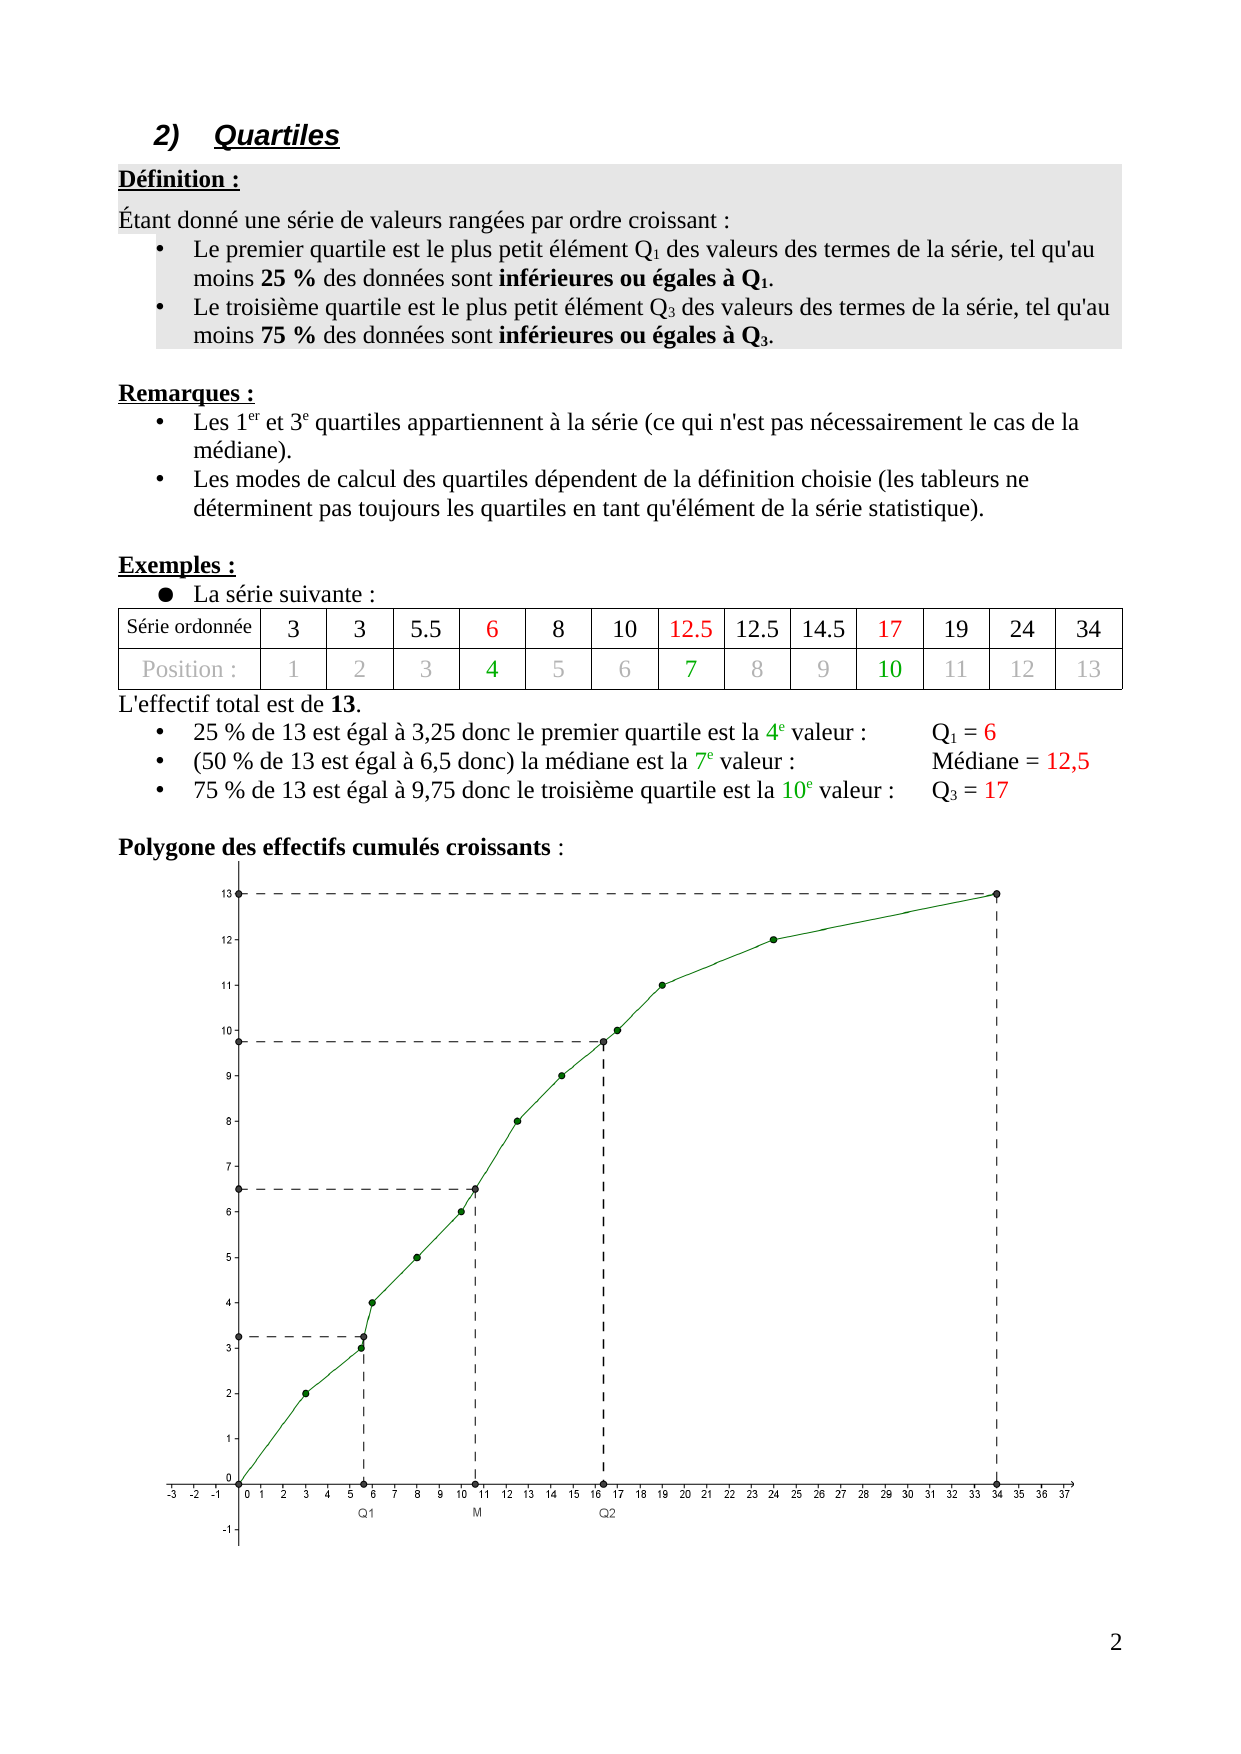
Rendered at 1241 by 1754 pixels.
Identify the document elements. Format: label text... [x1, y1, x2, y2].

table_cell 5 [526, 649, 591, 688]
table_cell 3 [394, 649, 459, 688]
table_header 8 [526, 609, 591, 648]
table_cell 6 [592, 649, 658, 688]
table_cell 1 [261, 649, 326, 688]
list Le troisième quartile est le plus petit élément Q3 des valeurs des termes de la série, tel qu'au moins 75 % des données sont inférieures ou égales à Q3. [156, 292, 1122, 349]
table_cell Position : [119, 649, 260, 688]
list Les 1er et 3e quartiles appartiennent à la série (ce qui n'est pas nécessairement le cas de la médiane). [156, 407, 1122, 464]
table_cell 4 [460, 649, 525, 688]
text Polygone des effectifs cumulés croissants : [118, 832, 1122, 861]
table_header 17 [857, 609, 923, 648]
list Le premier quartile est le plus petit élément Q1 des valeurs des termes de la série, tel qu'au moins 25 % des données sont inférieures ou égales à Q1. [156, 234, 1122, 292]
table_cell 2 [327, 649, 393, 688]
text Définition : [118, 164, 1122, 193]
table_header Série ordonnée [119, 609, 260, 648]
text Étant donné une série de valeurs rangées par ordre croissant : [118, 205, 1122, 234]
table_header 14,5 [791, 609, 856, 648]
table_header 34 [1056, 609, 1122, 648]
list La série suivante : [156, 579, 1122, 608]
table_header 5,5 [394, 609, 459, 648]
table_header 24 [990, 609, 1055, 648]
table_cell 11 [924, 649, 989, 688]
table_cell 10 [857, 649, 923, 688]
list Les modes de calcul des quartiles dépendent de la définition choisie (les tableurs ne déterminent pas toujours les quartiles en tant qu'élément de la série statistique). [156, 464, 1122, 522]
list 75 % de 13 est égal à 9,75 donc le troisième quartile est la 10e valeur : Q3 = 17 [156, 775, 1122, 804]
text L'effectif total est de 13. [118, 690, 1122, 717]
text Remarques : [118, 378, 1122, 407]
table_header 19 [924, 609, 989, 648]
table_cell 12 [990, 649, 1055, 688]
table_header 3 [327, 609, 393, 648]
table_cell 9 [791, 649, 856, 688]
table_header 6 [460, 609, 525, 648]
table_cell 8 [725, 649, 790, 688]
table_header 12,5 [725, 609, 790, 648]
list (50 % de 13 est égal à 6,5 donc) la médiane est la 7e valeur : Médiane = 12,5 [156, 746, 1122, 775]
table_cell 7 [659, 649, 724, 688]
list 25 % de 13 est égal à 3,25 donc le premier quartile est la 4e valeur : Q1 = 6 [156, 717, 1122, 746]
subtitle Quartiles [153, 118, 1122, 152]
table_cell 13 [1056, 649, 1122, 688]
table_header 3 [261, 609, 326, 648]
text Exemples : [118, 550, 1122, 579]
table_header 12,5 [659, 609, 724, 648]
table_header 10 [592, 609, 658, 648]
